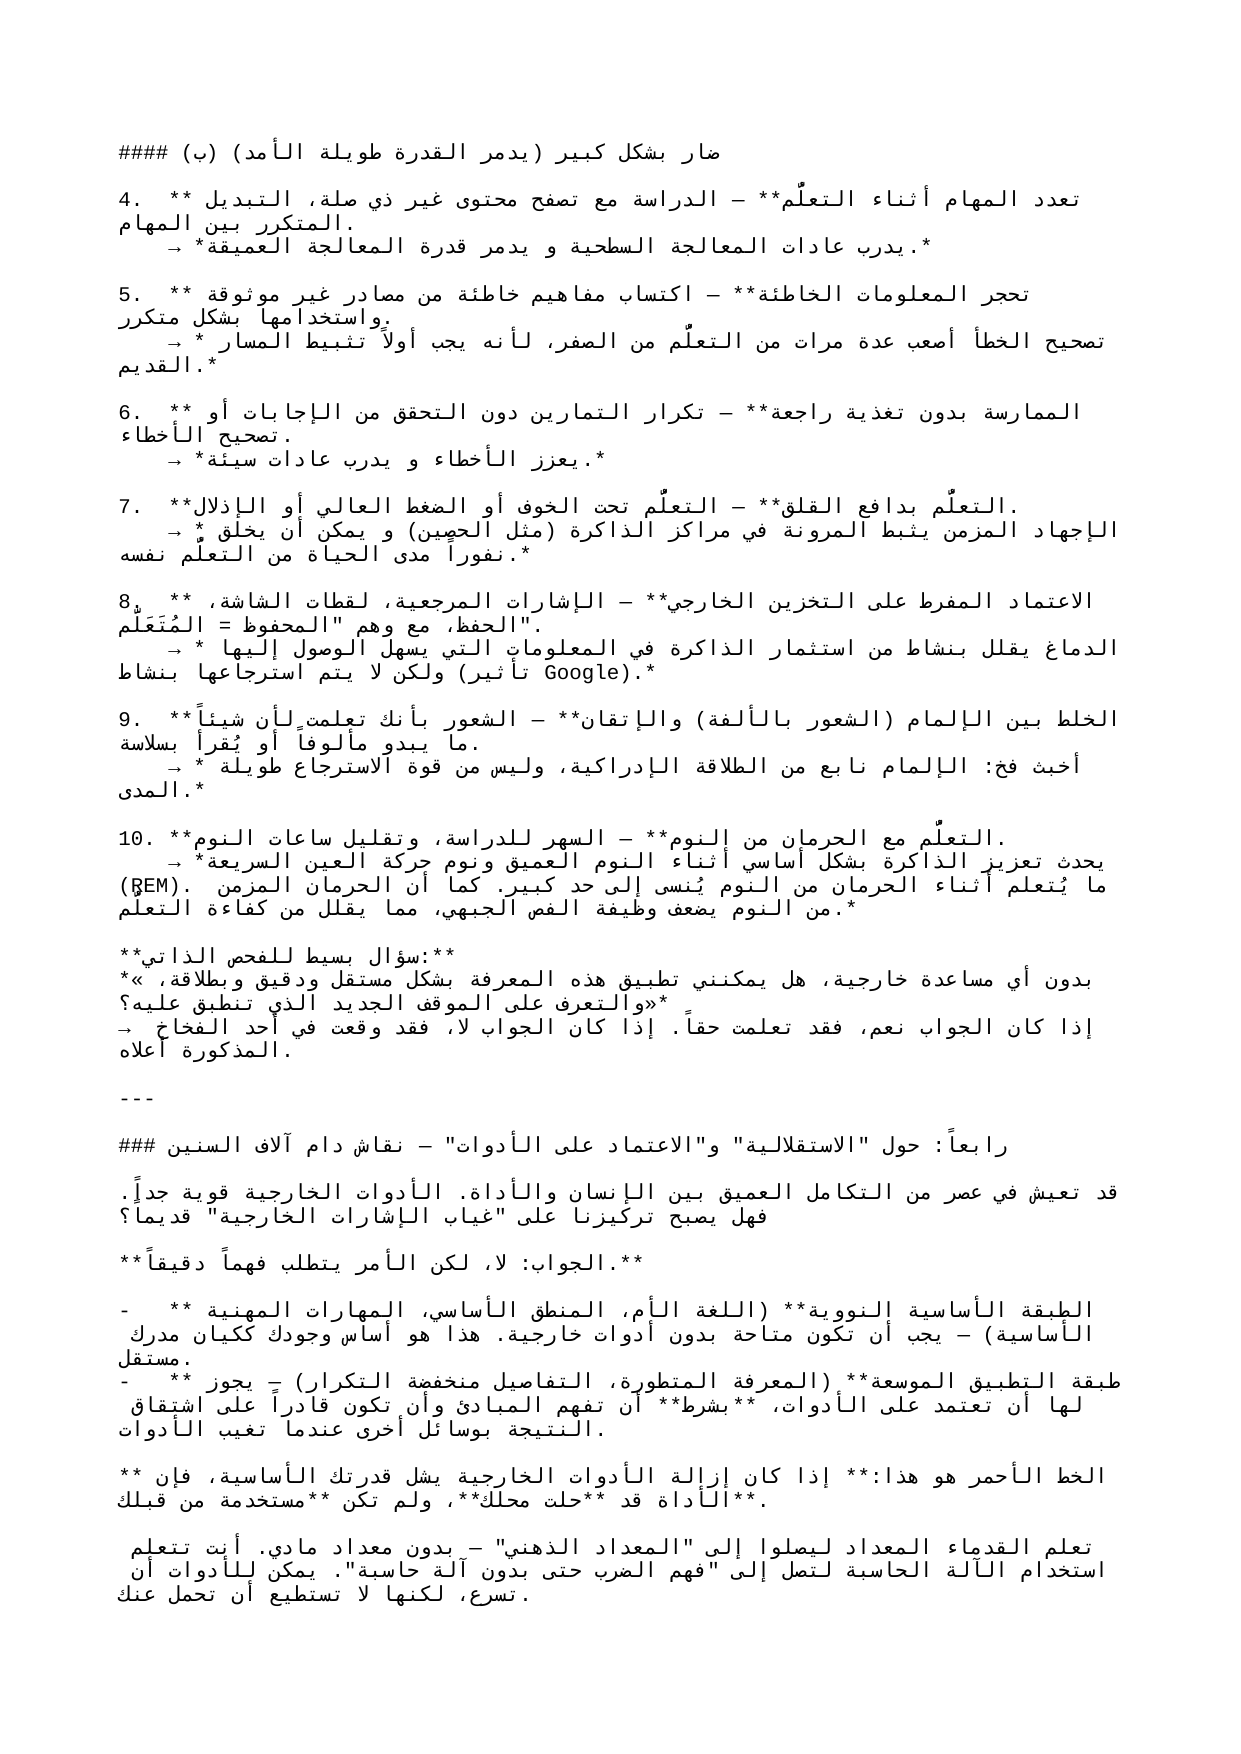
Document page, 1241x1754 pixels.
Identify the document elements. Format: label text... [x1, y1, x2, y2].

text ## جوهر التعلُّم: مذكرة للبشرية بعد ألف عام — استناداً إلى مبادئ ثابتة على مدى آلاف السنين ### تمهيد إذا كنت تعيش بعد ألف عام من اليوم، فمن المرجح أن عالمك يمتلك تقنيات لا يمكننا تخيلها اليوم: واجهات الدماغ والحاسوب، تحميل الوعي، شبكات الذكاء الجماعي… لكن صدقني: مهما تطورت الأدوات، **فإن جوهر التعلُّم لم يتغير ولن يتغير أبداً**. هذه المذكرة ليست دليل تعليمات. إنها مرآة. تحاول الإجابة عن ثلاثة أسئلة أبدية: 1. ما هو جوهر التعلُّم؟ 2. ما هي الأساليب التي ستظل فعّالة دائماً؟ 3. ما هي السلوكيات التي تبدو تعلُّماً ولكنها في الواقع غير مجدية أو حتى ضارة؟ طرح أسلافنا هذه الأسئلة حول نيران المخيمات. ونحن نطرحها أمام الشاشات. وأنت أيضاً يجب أن تواصل طرحها في عصرك. --- ### أولاً: الجوهر: النواة الثابتة > **التعلُّم هو عملية تكوين روابط دائمة داخل الجهاز العصبي عن طريق الخبرة، مما يغير القدرة على مواجهة عدم اليقين في المستقبل.** يحتوي هذا التعريف على أربعة عناصر لا تتزعزع: 1. **المصدر هو الخبرة** — لا الغريزة الفطرية، ولا الحالة المؤقتة الناتجة عن المخدرات، بل التفاعل الحقيقي مع العالم. 2. **الركيزة هي الروابط العصبية داخل كيان مدرك** — كل تعلُّم يغير دماغك فعلياً. سواء استخدمت خلايا عصبية كربونية أو رقائق سيليكون، فالجوهر واحد. 3. **التغيير دائم** — ليس ذاكرة العمل لعدة ثوانٍ، بل أثر يمكن أن يؤثر في السلوك أو التفكير المستقبلي. 4. **الهدف هو ضغط عدم اليقين** — لكي تتمكن، عند مواجهة المجهول أو التحديات، من اتخاذ قرارات وأفعال أفضل. منذ آلاف السنين، تعلم البشر كيفية إشعال النار. منذ مئات السنين، تعلموا القراءة والكتابة. اليوم، يتعلمون التعاون مع الذكاء الاصطناعي. تتغير الأشكال بلا توقف، لكن السطور الأربعة أعلاه تبقى ثابتة. --- ### ثانياً: أساليب فعّالة دائماً (سبعة مبادئ خالدة) هذه المبادئ خالدة لأنها تؤثر مباشرة في الحلقات الثلاث لعملية التعلُّم: **توليد الخبرة → تقوية الروابط → التحقق من التغيير الدائم**. | المبدأ | الممارسة الأساسية | لماذا هو فعّال دائماً | | :--- | :--- | :--- | | **1. التوليد النشط** | بدلاً من التلقي السلبي، اشرح و لخِّص و اطرح أسئلة و علِّم الآخرين. | الاسترجاع النشط يترك آثاراً عصبية أعمق من الإدخال السلبي. | | **2. التكرار المتباعد** | راجع المحتوى بفترات متزايدة تدريجياً. | النسيان بيولوجي؛ و كل عملية استرجاع تقوي الرابطة. | | **3. الاختبار الذاتي** | اختبر نفسك كثيراً بدلاً من إعادة القراءة. | عملية الاسترجاع نفسها تقوي التغيير الدائم أكثر من التخزين. | | **4. التغذية الراجعة من الخطأ** | جرِّب → اكشف الخطأ → احصل على تصحيح واضح → جرِّب مجدداً. | تنشط الأخطاء آليات المراقبة؛ و تُعزَّز المسارات المصححة بشكل تفضيلي. | | **5. التفصيل (الاستنباط)** | اربط المعرفة الجديدة بالمعرفة الموجودة عبر روابط غنية وملموسة. | يجب أن تترسخ الروابط الجديدة في الشبكات القديمة؛ فكلما زادت نقاط التثبيت، زاد قوة الاحتفاظ. | | **6. الممارسة المتعمدة** | ركز على تحديات أعلى قليلاً من قدرتك الحالية، و أتقنها بشكل متكرر. | تُحفَّز المرونة العصبية فقط في منطقة التحدي؛ أما منطقة الراحة فلا تغيير فيها. | | **7. التعلم المتداخل** | اخلط موضوعات مختلفة أثناء الممارسة، بدلاً من التركيز على موضوع واحد لفترة طويلة. | يساعد التبديل الدماغ على التمييز والتعميم، مشكلاً معرفة مرنة قابلة للانتقال. | **المعيار الوحيد لاختبار أي أسلوب:** *«إذا تمت إزالة جميع الإشارات الخارجية، فهل يمكنني أداء المهمة الأساسية بشكل مستقل وبطلاقة؟»* إذا كان الجواب نعم — فقد حدث التغيير فيك. إذا كان الجواب لا — فقد حدث التغيير في أدواتك فقط. --- ### ثالثاً: سلوكيات التعلُّم الضارة دائماً (عشرة فخاخ يجب الانتباه إليها) ما هو أخطر من عدم معرفة الأساليب الفعالة هو الوقوع في سلوكيات **تبدو كالتعلُّم لكنها إما غير مجدية أو تضر بقدرتك على التعلُّم بشكل نشط**. القائمة التالية تم التحقق من صحتها عبر آلاف السنين. احفرها في ذهنك. #### (أ) غير مجدية تماماً (مضيعة للوقت) 1. **إعادة القراءة السلبية** — مجرد القراءة أو التظليل أو الاستماع بدون استرجاع نشط أو ترديد. → *«قرأتها عشر مرات، أغلقت الكتاب، وكان ذهني فارغاً.»* 2. **الحشر (الاستذكار المكثف قبل الامتحان)** — إدخال مكثف خلال ليلة واحدة أو بضعة أيام. → *الروابط المتكونة قصيرة الأجل وتختفي خلال أيام.* 3. **التكرار البسيط لكلمات الآخرين** — التكرار الحرفي دون إعادة صياغة بكلماتك الخاصة. → *لا تتشكل روابط عميقة؛ و لا يمكنك نقل المعرفة إلى مشكلات جديدة.* #### (ب) ضار بشكل كبير (يدمر القدرة طويلة الأمد) 4. **تعدد المهام أثناء التعلُّم** — الدراسة مع تصفح محتوى غير ذي صلة، التبديل المتكرر بين المهام. → *يدرب عادات المعالجة السطحية و يدمر قدرة المعالجة العميقة.* 5. **تحجر المعلومات الخاطئة** — اكتساب مفاهيم خاطئة من مصادر غير موثوقة واستخدامها بشكل متكرر. → *تصحيح الخطأ أصعب عدة مرات من التعلُّم من الصفر، لأنه يجب أولاً تثبيط المسار القديم.* 6. **الممارسة بدون تغذية راجعة** — تكرار التمارين دون التحقق من الإجابات أو تصحيح الأخطاء. → *يعزز الأخطاء و يدرب عادات سيئة.* 7. **التعلُّم بدافع القلق** — التعلُّم تحت الخوف أو الضغط العالي أو الإذلال. → *الإجهاد المزمن يثبط المرونة في مراكز الذاكرة (مثل الحصين) و يمكن أن يخلق نفوراً مدى الحياة من التعلُّم نفسه.* 8. **الاعتماد المفرط على التخزين الخارجي** — الإشارات المرجعية، لقطات الشاشة، الحفظ، مع وهم "المحفوظ = المُتَعَلَّم". → *الدماغ يقلل بنشاط من استثمار الذاكرة في المعلومات التي يسهل الوصول إليها ولكن لا يتم استرجاعها بنشاط (تأثير Google).* 9. **الخلط بين الإلمام (الشعور بالألفة) والإتقان** — الشعور بأنك تعلمت لأن شيئاً ما يبدو مألوفاً أو يُقرأ بسلاسة. → *أخبث فخ: الإلمام نابع من الطلاقة الإدراكية، وليس من قوة الاسترجاع طويلة المدى.* 10. **التعلُّم مع الحرمان من النوم** — السهر للدراسة، وتقليل ساعات النوم. → *يحدث تعزيز الذاكرة بشكل أساسي أثناء النوم العميق ونوم حركة العين السريعة (REM). ما يُتعلم أثناء الحرمان من النوم يُنسى إلى حد كبير. كما أن الحرمان المزمن من النوم يضعف وظيفة الفص الجبهي، مما يقلل من كفاءة التعلُّم.* **سؤال بسيط للفحص الذاتي:** *«بدون أي مساعدة خارجية، هل يمكنني تطبيق هذه المعرفة بشكل مستقل ودقيق وبطلاقة، والتعرف على الموقف الجديد الذي تنطبق عليه؟»* → إذا كان الجواب نعم، فقد تعلمت حقاً. إذا كان الجواب لا، فقد وقعت في أحد الفخاخ المذكورة أعلاه. --- ### رابعاً: حول "الاستقلالية" و"الاعتماد على الأدوات" — نقاش دام آلاف السنين قد تعيش في عصر من التكامل العميق بين الإنسان والأداة. الأدوات الخارجية قوية جداً. فهل يصبح تركيزنا على "غياب الإشارات الخارجية" قديماً؟ **الجواب: لا، لكن الأمر يتطلب فهماً دقيقاً.** - **الطبقة الأساسية النووية** (اللغة الأم، المنطق الأساسي، المهارات المهنية الأساسية) — يجب أن تكون متاحة بدون أدوات خارجية. هذا هو أساس وجودك ككيان مدرك مستقل. - **طبقة التطبيق الموسعة** (المعرفة المتطورة، التفاصيل منخفضة التكرار) — يجوز لها أن تعتمد على الأدوات، **بشرط** أن تفهم المبادئ وأن تكون قادراً على اشتقاق النتيجة بوسائل أخرى عندما تغيب الأدوات. **الخط الأحمر هو هذا:** إذا كان إزالة الأدوات الخارجية يشل قدرتك الأساسية، فإن الأداة قد **حلت محلك**، ولم تكن **مستخدمة من قبلك**. تعلم القدماء المعداد ليصلوا إلى "المعداد الذهني" — بدون معداد مادي. أنت تتعلم استخدام الآلة الحاسبة لتصل إلى "فهم الضرب حتى بدون آلة حاسبة". يمكن للأدوات أن تسرع، لكنها لا تستطيع أن تحمل عنك. --- ### خامساً: نصيحة أخيرة للمتعلمين بعد ألف عام 1. **احذر وهم التعلُّم.** وضع إشارة مرجعية، الإعجاب، إنهاء محاضرة، قراءة كتاب — هذه ليست تعلُّماً. الدليل الوحيد هو أن تتمكن من **إنتاج مخرجات مختلفة بشكل مستقل**. 2. **اقبل التغذية الراجعة، خاصة السلبية منها.** الممارسة بدون تصحيح هي سم. ابحث بنشاط عن أشخاص أو أنظمة أو بيئات تشير إلى أخطائك. 3. **احمِ نومك وعواطفك.** هما الأساس البيولوجي الذي يحدث عليه التعلُّم. أي "تعلُّم" يضحي بالنوم أو يولد الخوف هو تخريب للذات. 4. **اسأل نفسك دائماً ثلاثة أسئلة:** - أي خبرة جديدة اكتسبتها؟ (ليست معلومات جديدة.) - أي تغيير دائم حدث في دماغي؟ (ليست ذاكرة مؤقتة.) - في أي موقف مستقبلي سيمكنني هذا من إنتاج استجابة أفضل؟ (ليست درجة اختبار.) أخيراً، تذكر: **التكنولوجيا تتغير، لكن القوانين الأساسية للتعلُّم لأي كيان مدرك — منذ أول شكل من أشكال الحياة الذي تعلم تجنب الخطر وصولاً إليك — هي نفسها تماماً.** ما هو مكتوب في هذه المذكرة سيظل صحيحاً في عصرك. إذا توقف عن كونه صحيحاً في يوم ما، فعندئذٍ ستحتاج كلمة "تعلُّم" ذاتها إلى إعادة تعريف — لكن ذلك اليوم يتجاوز نطاق مناقشتنا اليوم. لتكن سيد تعلُّمك الحقيقي، لا عبداً للأدوات ولا عبداً للقلق. *— كُتب قبل منتصف القرن الحادي والعشرين، بناءً على خلاصة عدة آلاف من السنين من الخبرة البشرية* [118, 118, 1122, 1631]
